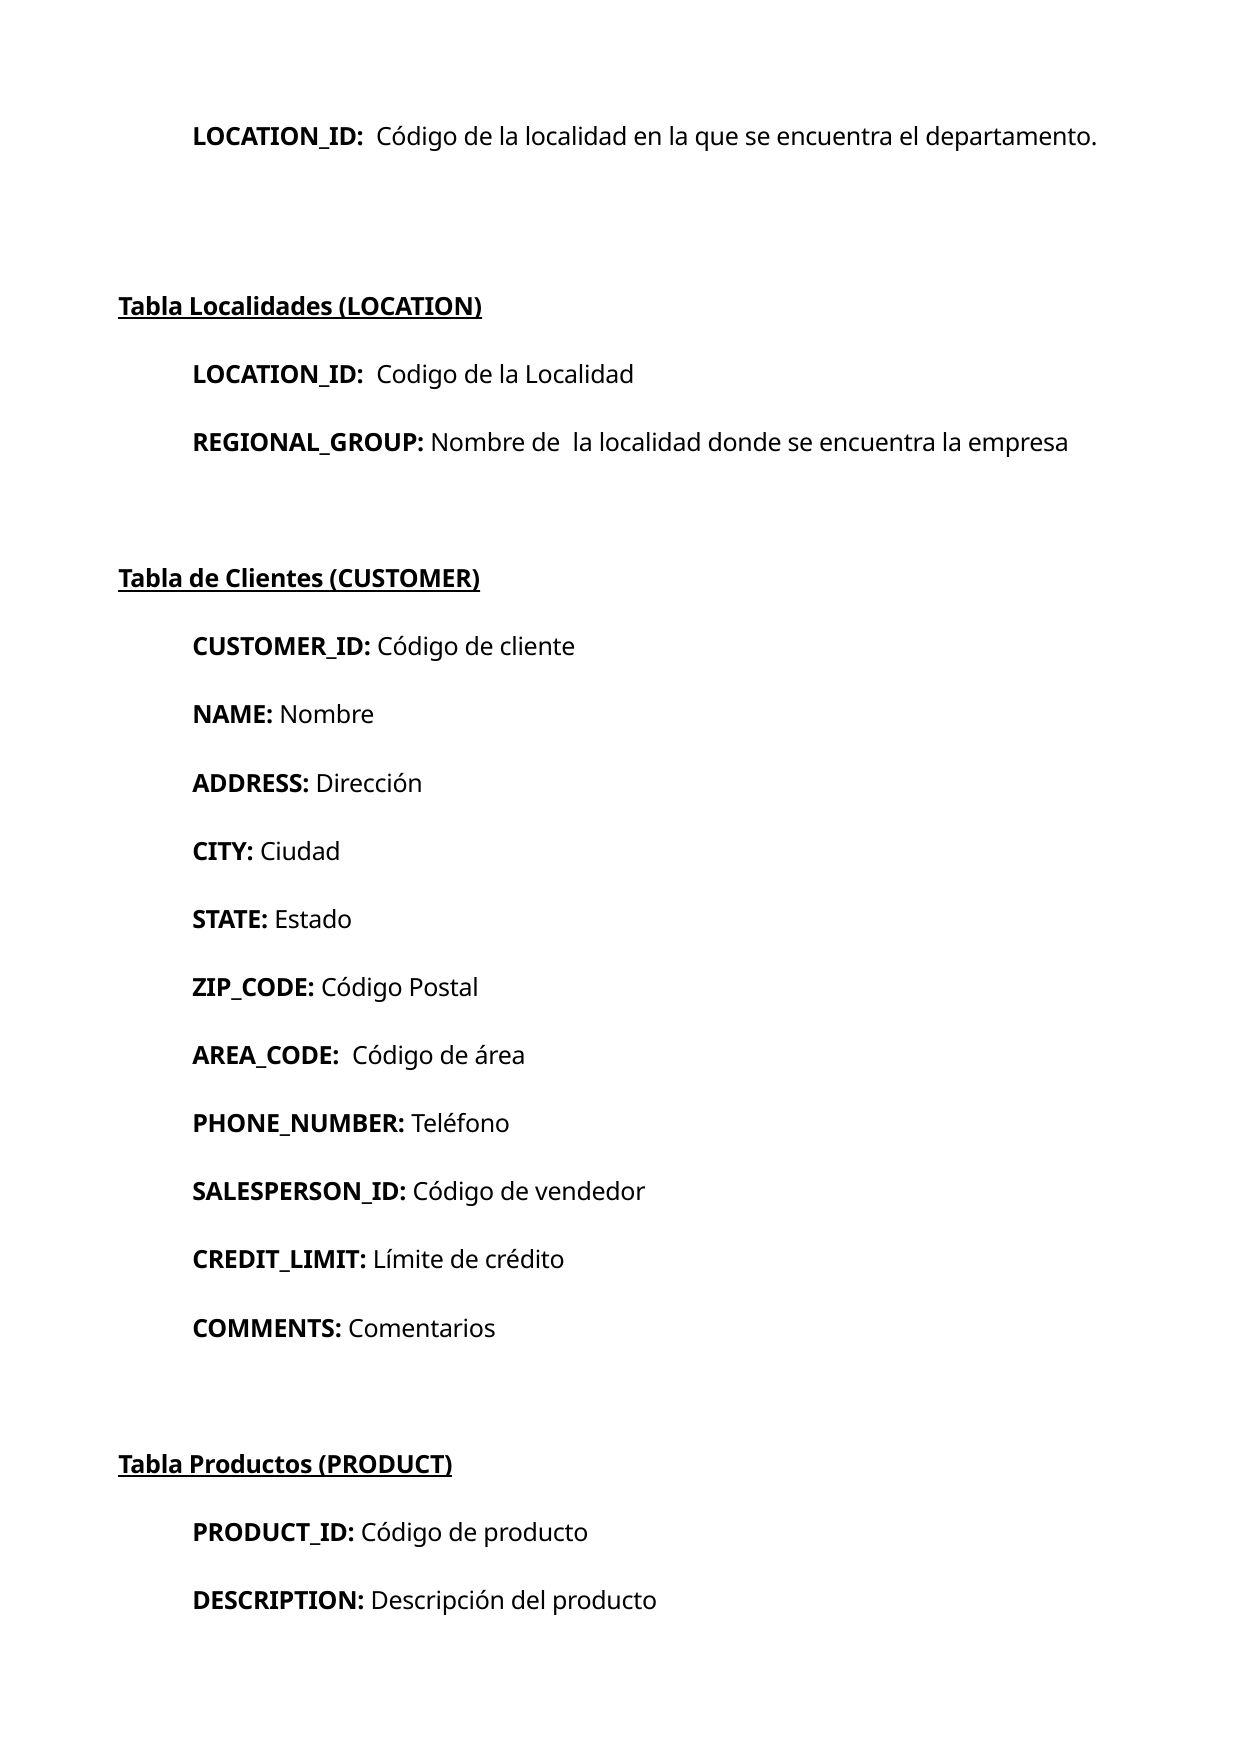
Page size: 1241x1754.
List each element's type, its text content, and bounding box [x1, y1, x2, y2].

text ADDRESS: Dirección [118, 765, 1122, 799]
text LOCATION_ID: Código de la localidad en la que se encuentra el departamento. [118, 118, 1122, 152]
text SALESPERSON_ID: Código de vendedor [118, 1174, 1122, 1208]
text CITY: Ciudad [118, 833, 1122, 867]
text Tabla Localidades (LOCATION) [118, 288, 1122, 322]
text Tabla de Clientes (CUSTOMER) [118, 561, 1122, 595]
text DESCRIPTION: Descripción del producto [118, 1583, 1122, 1617]
text STATE: Estado [118, 902, 1122, 936]
text PHONE_NUMBER: Teléfono [118, 1106, 1122, 1140]
text NAME: Nombre [118, 697, 1122, 731]
text REGIONAL_GROUP: Nombre de la localidad donde se encuentra la empresa [118, 425, 1122, 459]
text Tabla Productos (PRODUCT) [118, 1447, 1122, 1481]
text CUSTOMER_ID: Código de cliente [118, 629, 1122, 663]
text COMMENTS: Comentarios [118, 1310, 1122, 1344]
text CREDIT_LIMIT: Límite de crédito [118, 1242, 1122, 1276]
text ZIP_CODE: Código Postal [118, 970, 1122, 1004]
text AREA_CODE: Código de área [118, 1038, 1122, 1072]
text LOCATION_ID: Codigo de la Localidad [118, 357, 1122, 391]
text PRODUCT_ID: Código de producto [118, 1515, 1122, 1549]
